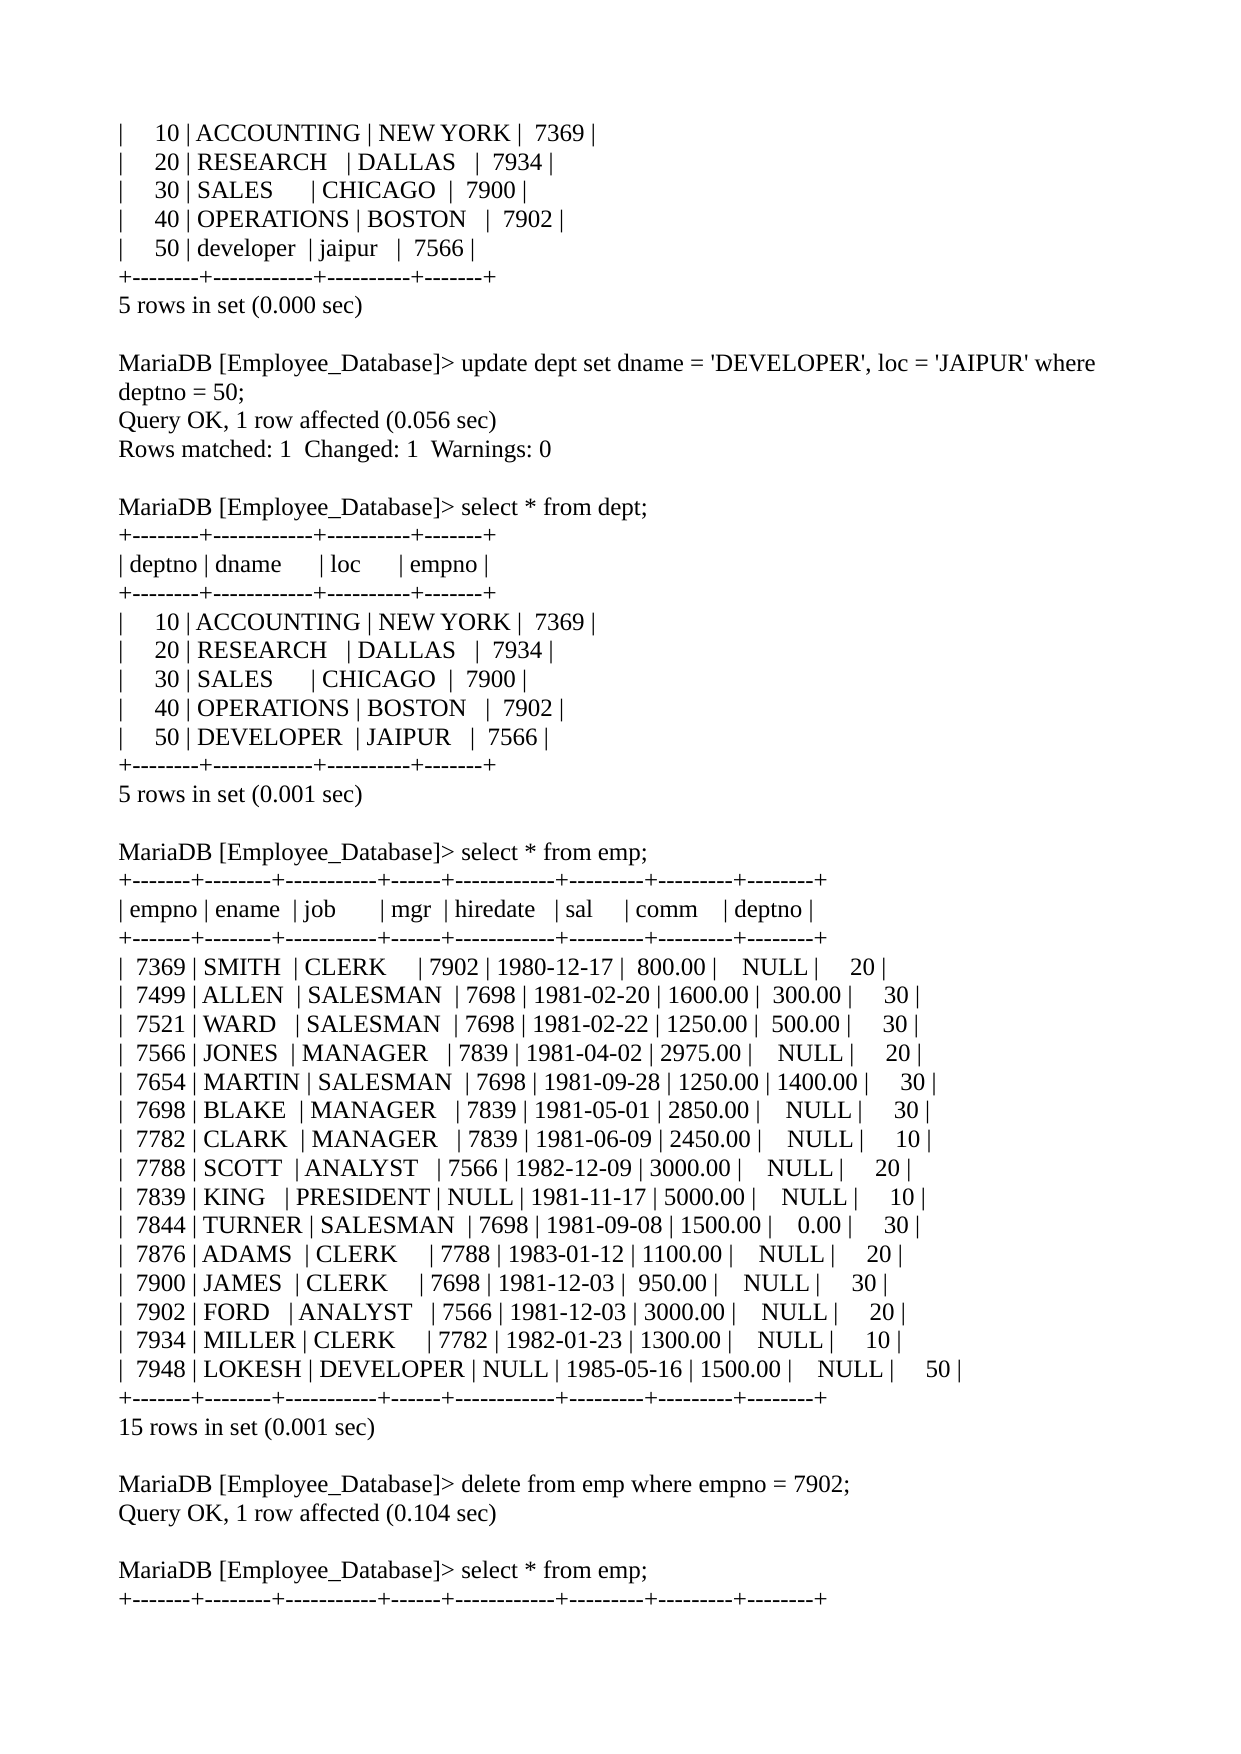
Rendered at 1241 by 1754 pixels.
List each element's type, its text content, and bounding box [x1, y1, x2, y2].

text MariaDB [Employee_Database]> delete from emp where empno = 7902; [118, 1469, 1122, 1498]
text Query OK, 1 row affected (0.104 sec) [118, 1498, 1122, 1527]
text | 7948 | LOKESH | DEVELOPER | NULL | 1985-05-16 | 1500.00 | NULL | 50 | [118, 1354, 1122, 1383]
text +--------+------------+----------+-------+ [118, 578, 1122, 607]
text | deptno | dname | loc | empno | [118, 549, 1122, 578]
text +-------+--------+-----------+------+------------+---------+---------+--------+ [118, 866, 1122, 894]
text | 7369 | SMITH | CLERK | 7902 | 1980-12-17 | 800.00 | NULL | 20 | [118, 952, 1122, 981]
text | 30 | SALES | CHICAGO | 7900 | [118, 664, 1122, 693]
text MariaDB [Employee_Database]> select * from emp; [118, 1556, 1122, 1584]
text Query OK, 1 row affected (0.056 sec) [118, 406, 1122, 434]
text | 7902 | FORD | ANALYST | 7566 | 1981-12-03 | 3000.00 | NULL | 20 | [118, 1297, 1122, 1326]
text +--------+------------+----------+-------+ [118, 262, 1122, 291]
text | 20 | RESEARCH | DALLAS | 7934 | [118, 147, 1122, 176]
text | 7788 | SCOTT | ANALYST | 7566 | 1982-12-09 | 3000.00 | NULL | 20 | [118, 1153, 1122, 1182]
text | 7698 | BLAKE | MANAGER | 7839 | 1981-05-01 | 2850.00 | NULL | 30 | [118, 1096, 1122, 1124]
text MariaDB [Employee_Database]> select * from dept; [118, 492, 1122, 521]
text | 7934 | MILLER | CLERK | 7782 | 1982-01-23 | 1300.00 | NULL | 10 | [118, 1326, 1122, 1354]
text | 7876 | ADAMS | CLERK | 7788 | 1983-01-12 | 1100.00 | NULL | 20 | [118, 1239, 1122, 1268]
text | 30 | SALES | CHICAGO | 7900 | [118, 176, 1122, 204]
text | 10 | ACCOUNTING | NEW YORK | 7369 | [118, 118, 1122, 147]
text Rows matched: 1 Changed: 1 Warnings: 0 [118, 434, 1122, 463]
text +-------+--------+-----------+------+------------+---------+---------+--------+ [118, 1584, 1122, 1613]
text +-------+--------+-----------+------+------------+---------+---------+--------+ [118, 923, 1122, 952]
text +--------+------------+----------+-------+ [118, 751, 1122, 779]
text MariaDB [Employee_Database]> select * from emp; [118, 837, 1122, 866]
text | 7566 | JONES | MANAGER | 7839 | 1981-04-02 | 2975.00 | NULL | 20 | [118, 1038, 1122, 1067]
text | 7499 | ALLEN | SALESMAN | 7698 | 1981-02-20 | 1600.00 | 300.00 | 30 | [118, 981, 1122, 1009]
text | 7844 | TURNER | SALESMAN | 7698 | 1981-09-08 | 1500.00 | 0.00 | 30 | [118, 1211, 1122, 1239]
text MariaDB [Employee_Database]> update dept set dname = 'DEVELOPER', loc = 'JAIPUR' where deptno = 50; [118, 348, 1122, 406]
text | 10 | ACCOUNTING | NEW YORK | 7369 | [118, 607, 1122, 636]
text | empno | ename | job | mgr | hiredate | sal | comm | deptno | [118, 894, 1122, 923]
text | 40 | OPERATIONS | BOSTON | 7902 | [118, 693, 1122, 722]
text | 20 | RESEARCH | DALLAS | 7934 | [118, 636, 1122, 664]
text 5 rows in set (0.000 sec) [118, 291, 1122, 319]
text | 7839 | KING | PRESIDENT | NULL | 1981-11-17 | 5000.00 | NULL | 10 | [118, 1182, 1122, 1211]
text | 50 | DEVELOPER | JAIPUR | 7566 | [118, 722, 1122, 751]
text | 7782 | CLARK | MANAGER | 7839 | 1981-06-09 | 2450.00 | NULL | 10 | [118, 1124, 1122, 1153]
text | 50 | developer | jaipur | 7566 | [118, 233, 1122, 262]
text +--------+------------+----------+-------+ [118, 521, 1122, 549]
text | 7654 | MARTIN | SALESMAN | 7698 | 1981-09-28 | 1250.00 | 1400.00 | 30 | [118, 1067, 1122, 1096]
text | 7521 | WARD | SALESMAN | 7698 | 1981-02-22 | 1250.00 | 500.00 | 30 | [118, 1009, 1122, 1038]
text 15 rows in set (0.001 sec) [118, 1412, 1122, 1441]
text 5 rows in set (0.001 sec) [118, 779, 1122, 808]
text +-------+--------+-----------+------+------------+---------+---------+--------+ [118, 1383, 1122, 1412]
text | 40 | OPERATIONS | BOSTON | 7902 | [118, 204, 1122, 233]
text | 7900 | JAMES | CLERK | 7698 | 1981-12-03 | 950.00 | NULL | 30 | [118, 1268, 1122, 1297]
